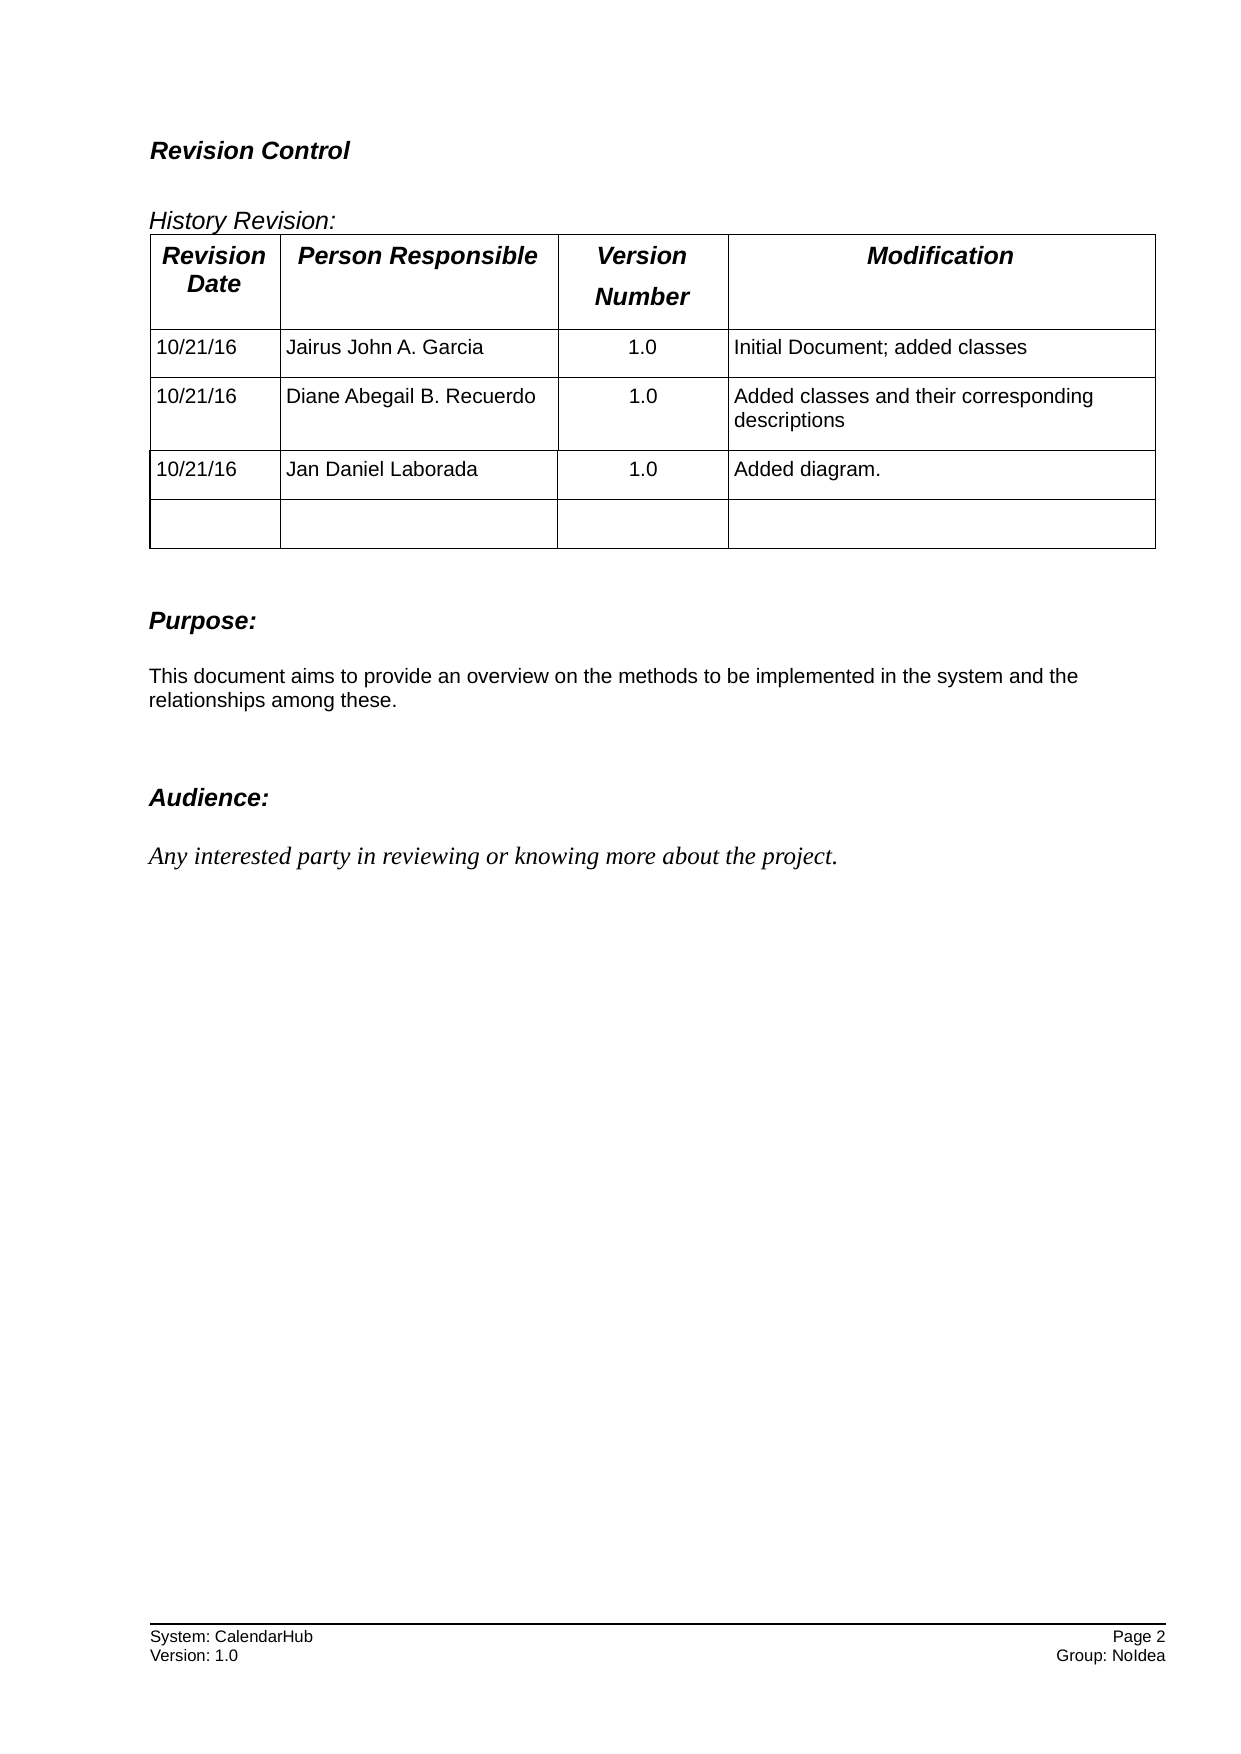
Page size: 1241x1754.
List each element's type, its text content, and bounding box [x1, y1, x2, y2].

table_cell [558, 500, 728, 548]
table_cell Initial Document; added classes [729, 330, 1155, 377]
subtitle Revision Control [150, 136, 1166, 164]
table_cell 10/21/16 [151, 330, 280, 377]
table_cell Added diagram. [729, 451, 1155, 499]
table_cell [281, 500, 557, 548]
subtitle Any interested party in reviewing or knowing more about the project. [148, 841, 1166, 870]
text This document aims to provide an overview on the methods to be implemented in the system and the relationships among these. [148, 664, 1166, 712]
table_cell 1.0 [559, 330, 728, 377]
text Audience: [148, 783, 1166, 812]
table_cell 10/21/16 [151, 451, 280, 499]
table_cell 1.0 [559, 378, 728, 450]
table_cell 1.0 [558, 451, 728, 499]
table_cell [729, 500, 1155, 548]
table_header Revision Date [151, 235, 280, 329]
table_cell Added classes and their corresponding descriptions [729, 378, 1155, 450]
text Purpose: [148, 606, 1166, 635]
table_cell Jan Daniel Laborada [281, 451, 557, 499]
text History Revision: [148, 206, 1166, 234]
table_cell Diane Abegail B. Recuerdo [281, 378, 558, 450]
table_header Modification [729, 235, 1155, 329]
table_cell [151, 500, 280, 548]
table_cell 10/21/16 [151, 378, 280, 450]
table_header Person Responsible [281, 235, 558, 329]
table_header Version Number [559, 235, 728, 329]
table_cell Jairus John A. Garcia [281, 330, 558, 377]
